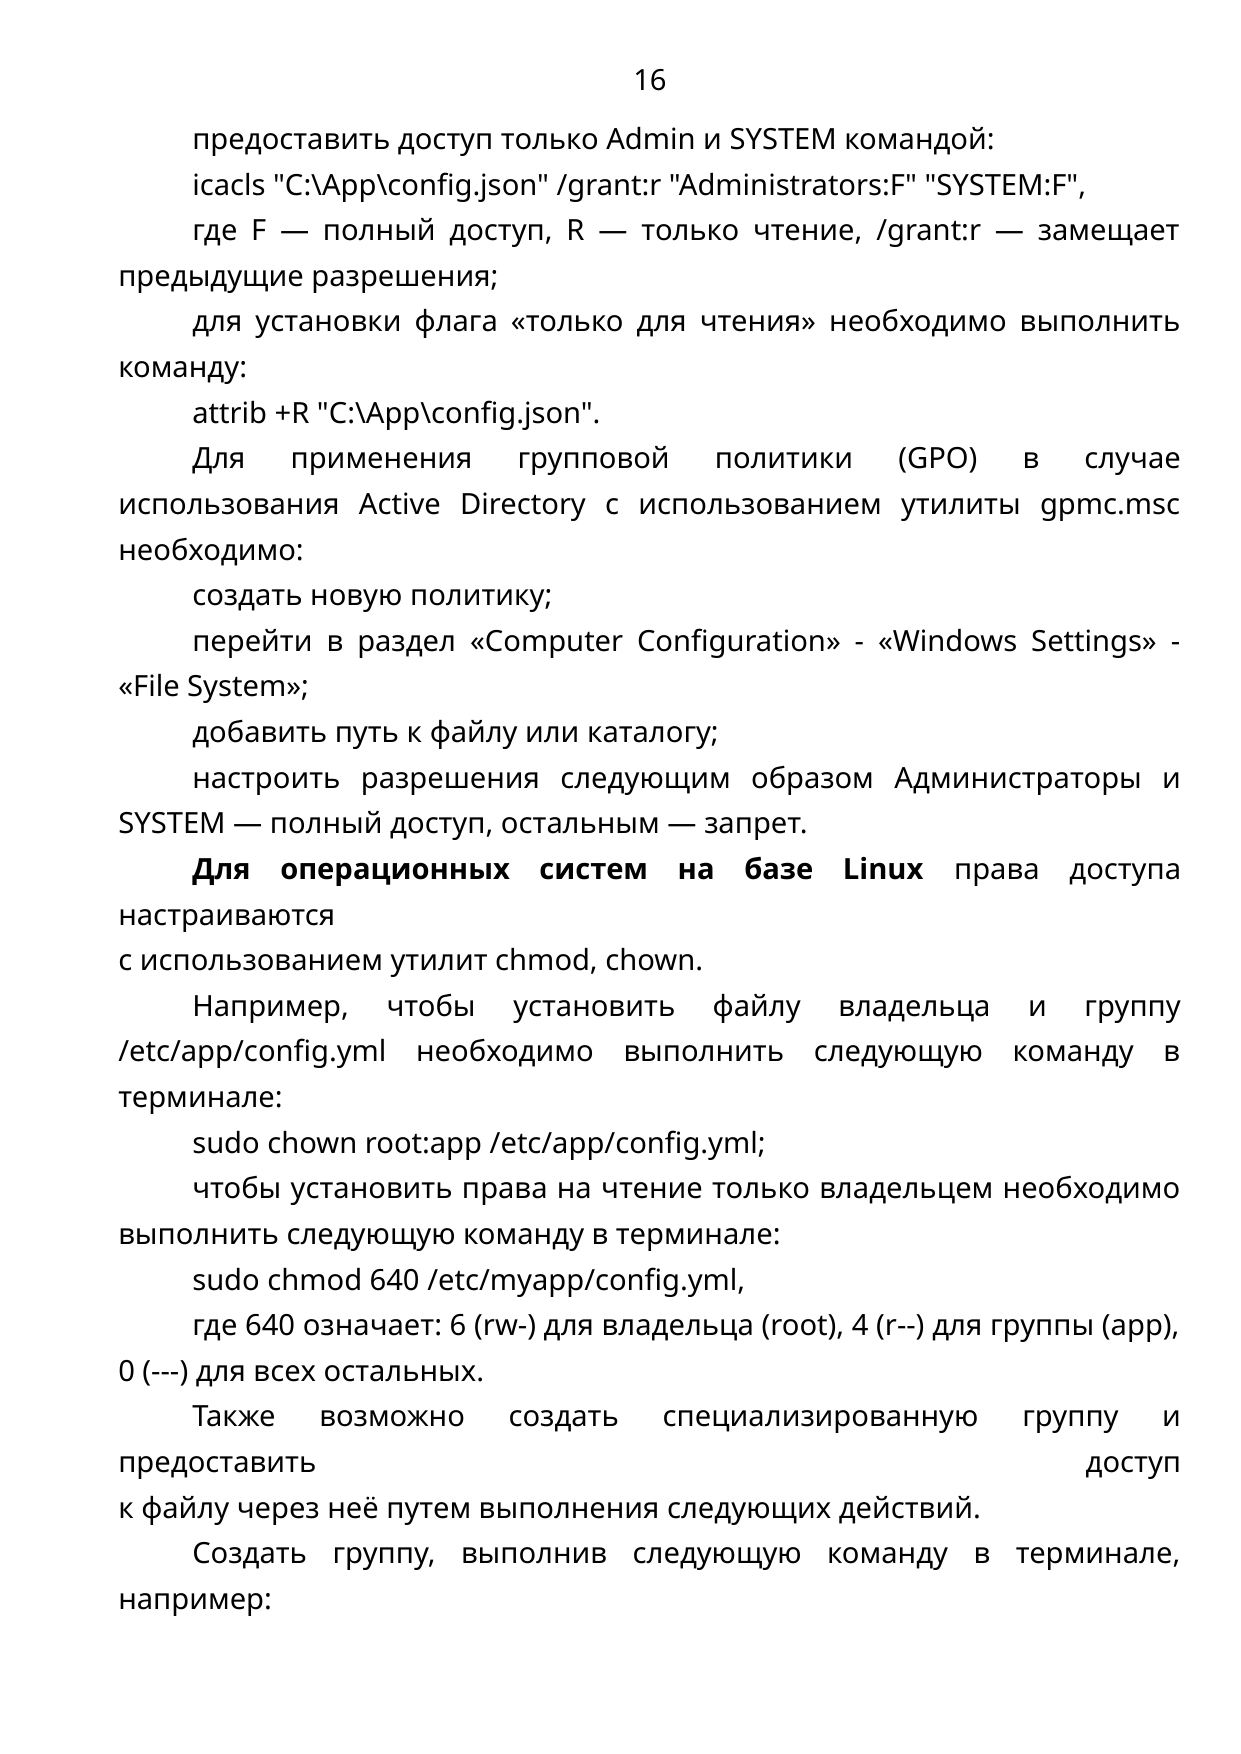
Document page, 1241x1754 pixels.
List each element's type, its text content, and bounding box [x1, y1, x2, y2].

text sudo chmod 640 /etc/myapp/config.yml, [118, 1259, 1181, 1298]
text предоставить доступ только Admin и SYSTEM командой: [118, 118, 1181, 158]
text Также возможно создать специализированную группу и предоставить доступ к файлу через неё путем выполнения следующих действий. [118, 1396, 1181, 1527]
text Для применения групповой политики (GPO) в случае использования Active Directory с использованием утилиты gpmc.msc необходимо: [118, 437, 1181, 568]
text настроить разрешения следующим образом Администраторы и SYSTEM — полный доступ, остальным — запрет. [118, 757, 1181, 842]
text где 640 означает: 6 (rw-) для владельца (root), 4 (r--) для группы (app), 0 (---) для всех остальных. [118, 1304, 1181, 1390]
text Создать группу, выполнив следующую команду в терминале, например: [118, 1532, 1181, 1618]
text Для операционных систем на базе Linux права доступа настраиваются с использованием утилит chmod, chown. [118, 848, 1181, 979]
text icacls "C:\App\config.json" /grant:r "Administrators:F" "SYSTEM:F", [118, 164, 1181, 203]
text attrib +R "C:\App\config.json". [118, 392, 1181, 432]
text sudo chown root:app /etc/app/config.yml; [118, 1122, 1181, 1162]
text где F — полный доступ, R — только чтение, /grant:r — замещает предыдущие разрешения; [118, 209, 1181, 295]
text создать новую политику; [118, 574, 1181, 614]
text перейти в раздел «Computer Configuration» - «Windows Settings» - «File System»; [118, 620, 1181, 705]
text Например, чтобы установить файлу владельца и группу /etc/app/config.yml необходимо выполнить следующую команду в терминале: [118, 985, 1181, 1116]
text добавить путь к файлу или каталогу; [118, 711, 1181, 751]
text для установки флага «только для чтения» необходимо выполнить команду: [118, 301, 1181, 386]
text чтобы установить права на чтение только владельцем необходимо выполнить следующую команду в терминале: [118, 1167, 1181, 1253]
